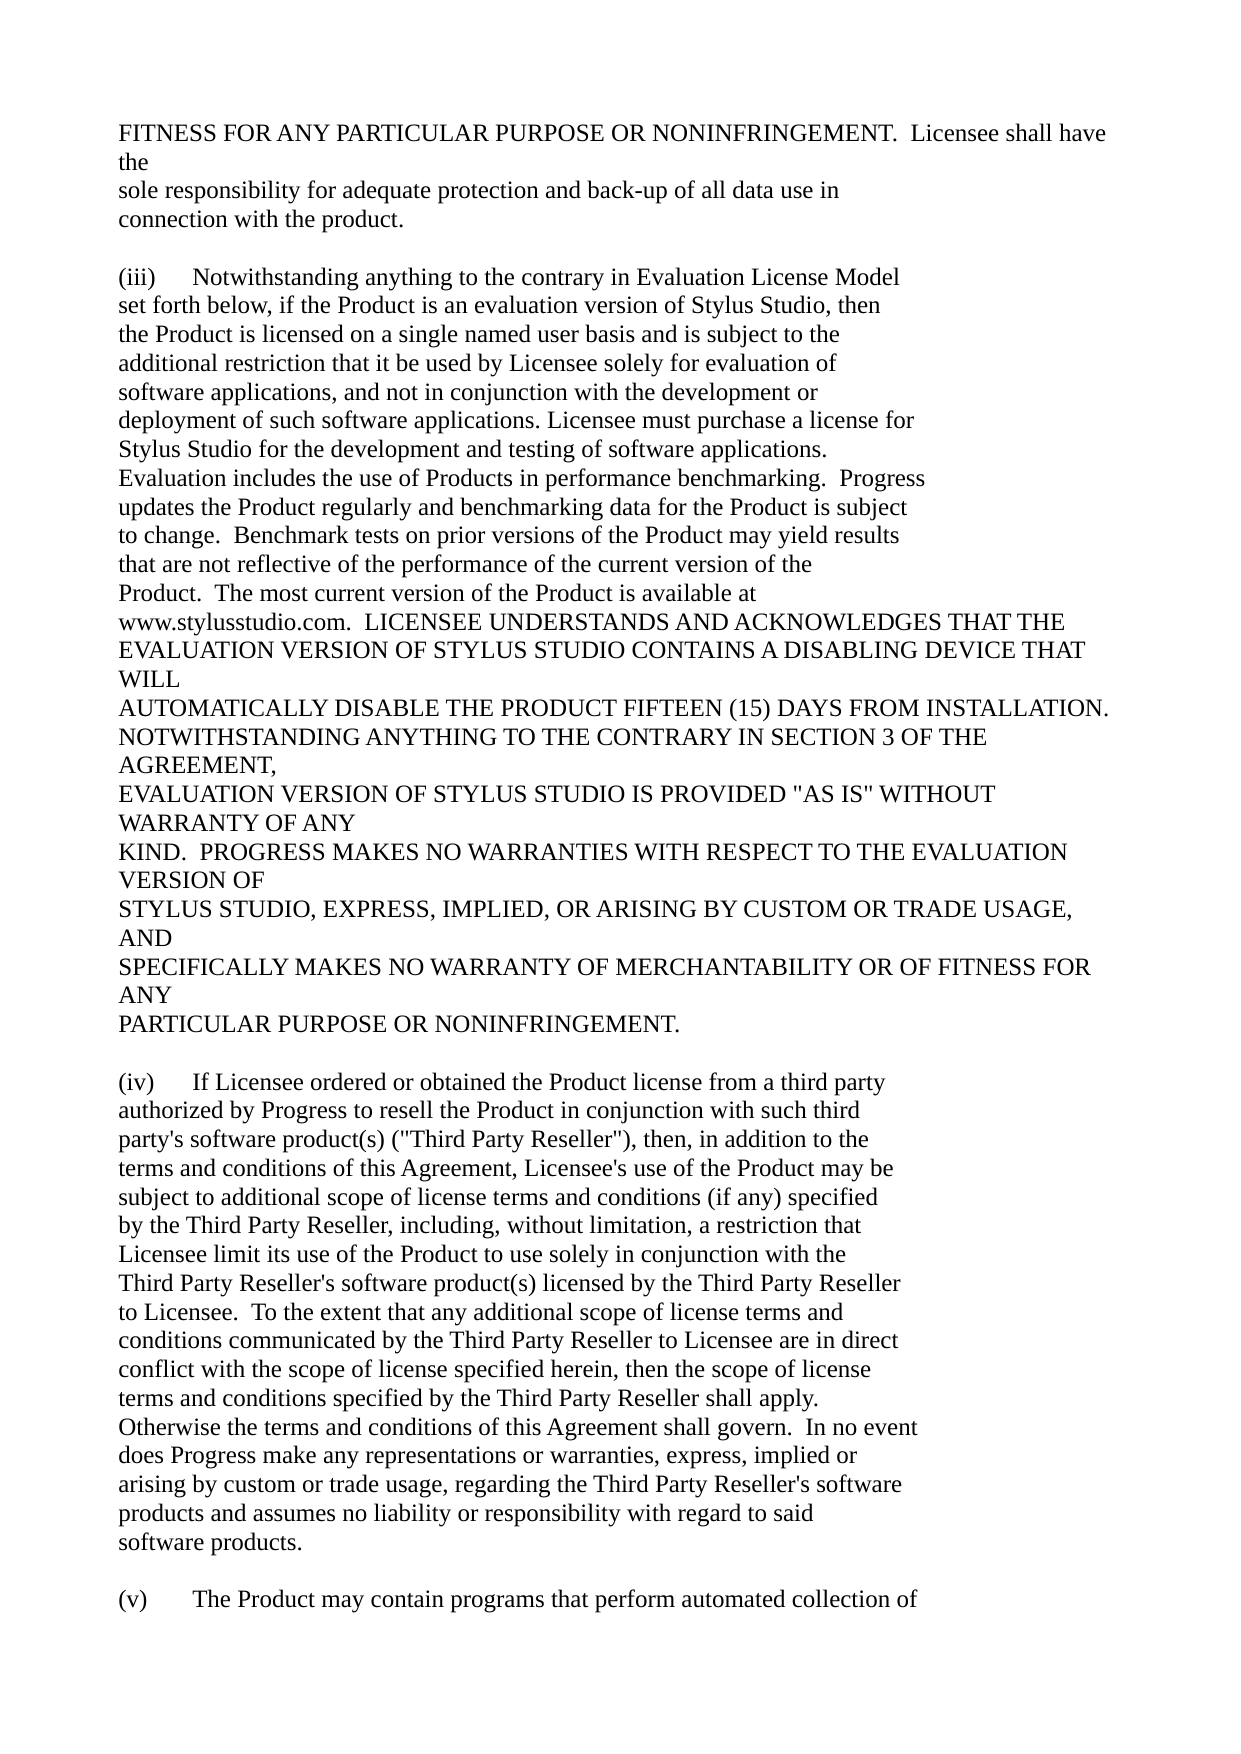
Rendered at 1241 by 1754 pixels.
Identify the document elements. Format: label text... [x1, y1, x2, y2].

text does Progress make any representations or warranties, express, implied or [118, 1441, 1122, 1469]
text that are not reflective of the performance of the current version of the [118, 549, 1122, 578]
text set forth below, if the Product is an evaluation version of Stylus Studio, then [118, 291, 1122, 319]
text conditions communicated by the Third Party Reseller to Licensee are in direct [118, 1326, 1122, 1354]
text EVALUATION VERSION OF STYLUS STUDIO IS PROVIDED "AS IS" WITHOUT WARRANTY OF ANY [118, 779, 1122, 837]
text Otherwise the terms and conditions of this Agreement shall govern. In no event [118, 1412, 1122, 1441]
text sole responsibility for adequate protection and back-up of all data use in [118, 176, 1122, 204]
text connection with the product. [118, 204, 1122, 233]
text FITNESS FOR ANY PARTICULAR PURPOSE OR NONINFRINGEMENT. Licensee shall have the [118, 118, 1122, 176]
text terms and conditions specified by the Third Party Reseller shall apply. [118, 1383, 1122, 1412]
text PARTICULAR PURPOSE OR NONINFRINGEMENT. [118, 1009, 1122, 1038]
text STYLUS STUDIO, EXPRESS, IMPLIED, OR ARISING BY CUSTOM OR TRADE USAGE, AND [118, 894, 1122, 952]
text Stylus Studio for the development and testing of software applications. [118, 434, 1122, 463]
text Evaluation includes the use of Products in performance benchmarking. Progress [118, 463, 1122, 492]
text terms and conditions of this Agreement, Licensee's use of the Product may be [118, 1153, 1122, 1182]
text to Licensee. To the extent that any additional scope of license terms and [118, 1297, 1122, 1326]
text by the Third Party Reseller, including, without limitation, a restriction that [118, 1211, 1122, 1239]
text Product. The most current version of the Product is available at [118, 578, 1122, 607]
text software applications, and not in conjunction with the development or [118, 377, 1122, 406]
text (iv) If Licensee ordered or obtained the Product license from a third party [118, 1067, 1122, 1096]
text conflict with the scope of license specified herein, then the scope of license [118, 1354, 1122, 1383]
text Licensee limit its use of the Product to use solely in conjunction with the [118, 1239, 1122, 1268]
text www.stylusstudio.com. LICENSEE UNDERSTANDS AND ACKNOWLEDGES THAT THE [118, 607, 1122, 636]
text (v) The Product may contain programs that perform automated collection of [118, 1584, 1122, 1613]
text party's software product(s) ("Third Party Reseller"), then, in addition to the [118, 1124, 1122, 1153]
text arising by custom or trade usage, regarding the Third Party Reseller's software [118, 1469, 1122, 1498]
text the Product is licensed on a single named user basis and is subject to the [118, 319, 1122, 348]
text authorized by Progress to resell the Product in conjunction with such third [118, 1096, 1122, 1124]
text to change. Benchmark tests on prior versions of the Product may yield results [118, 521, 1122, 549]
text software products. [118, 1527, 1122, 1556]
text subject to additional scope of license terms and conditions (if any) specified [118, 1182, 1122, 1211]
text AUTOMATICALLY DISABLE THE PRODUCT FIFTEEN (15) DAYS FROM INSTALLATION. [118, 693, 1122, 722]
text KIND. PROGRESS MAKES NO WARRANTIES WITH RESPECT TO THE EVALUATION VERSION OF [118, 837, 1122, 894]
text NOTWITHSTANDING ANYTHING TO THE CONTRARY IN SECTION 3 OF THE AGREEMENT, [118, 722, 1122, 779]
text SPECIFICALLY MAKES NO WARRANTY OF MERCHANTABILITY OR OF FITNESS FOR ANY [118, 952, 1122, 1009]
text additional restriction that it be used by Licensee solely for evaluation of [118, 348, 1122, 377]
text deployment of such software applications. Licensee must purchase a license for [118, 406, 1122, 434]
text (iii) Notwithstanding anything to the contrary in Evaluation License Model [118, 262, 1122, 291]
text Third Party Reseller's software product(s) licensed by the Third Party Reseller [118, 1268, 1122, 1297]
text products and assumes no liability or responsibility with regard to said [118, 1498, 1122, 1527]
text updates the Product regularly and benchmarking data for the Product is subject [118, 492, 1122, 521]
text EVALUATION VERSION OF STYLUS STUDIO CONTAINS A DISABLING DEVICE THAT WILL [118, 636, 1122, 693]
